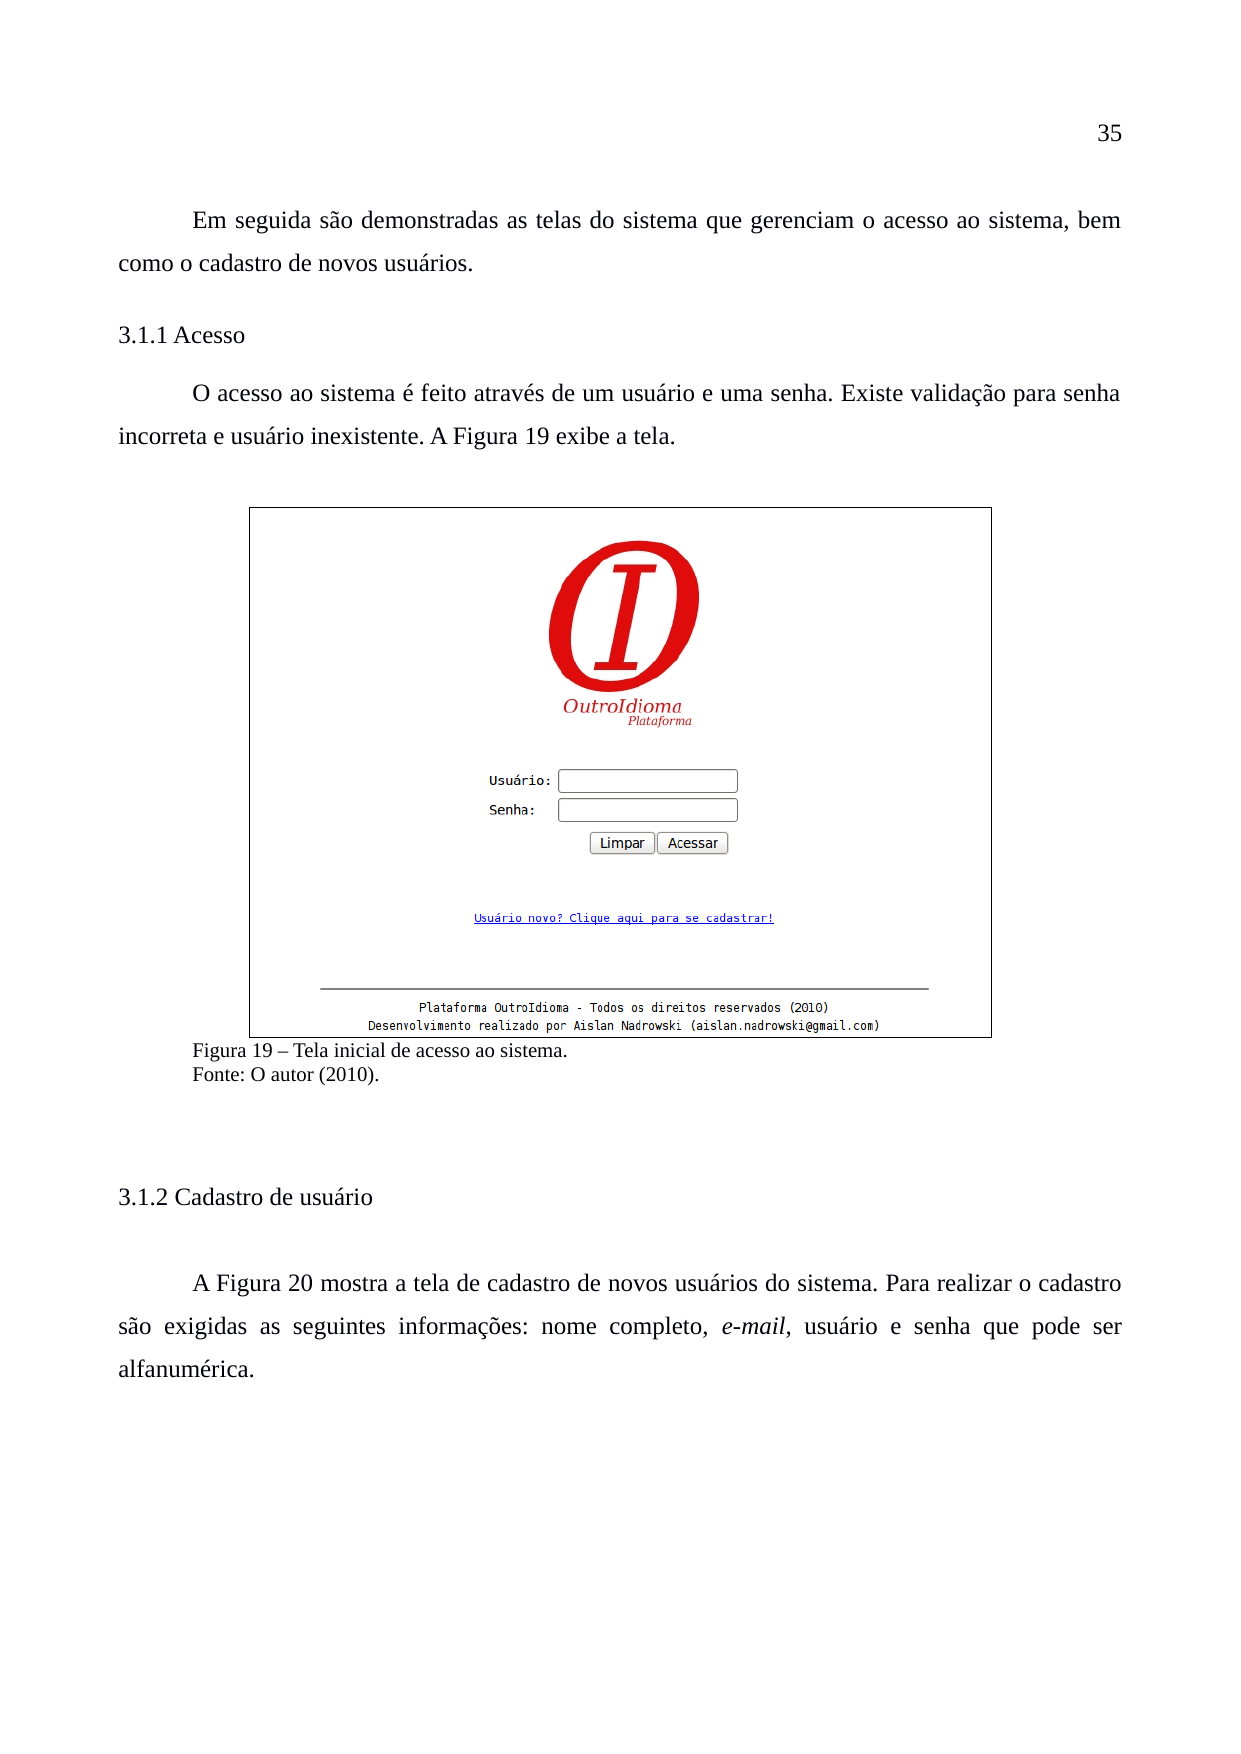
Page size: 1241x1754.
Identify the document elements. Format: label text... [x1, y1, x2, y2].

text Em seguida são demonstradas as telas do sistema que gerenciam o acesso ao sistema, bem como o cadastro de novos usuários. [118, 205, 1122, 277]
picture [252, 510, 988, 1035]
text Fonte: O autor (2010). [118, 1062, 1122, 1086]
text 3.1.2 Cadastro de usuário [118, 1182, 1122, 1211]
text 3.1.1 Acesso [118, 320, 1122, 349]
text A Figura 20 mostra a tela de cadastro de novos usuários do sistema. Para realizar o cadastro são exigidas as seguintes informações: nome completo, e-mail, usuário e senha que pode ser alfanumérica. [118, 1268, 1122, 1383]
text Figura 19 – Tela inicial de acesso ao sistema. [118, 507, 1122, 1062]
text O acesso ao sistema é feito através de um usuário e uma senha. Existe validação para senha incorreta e usuário inexistente. A Figura 19 exibe a tela. [118, 378, 1122, 449]
